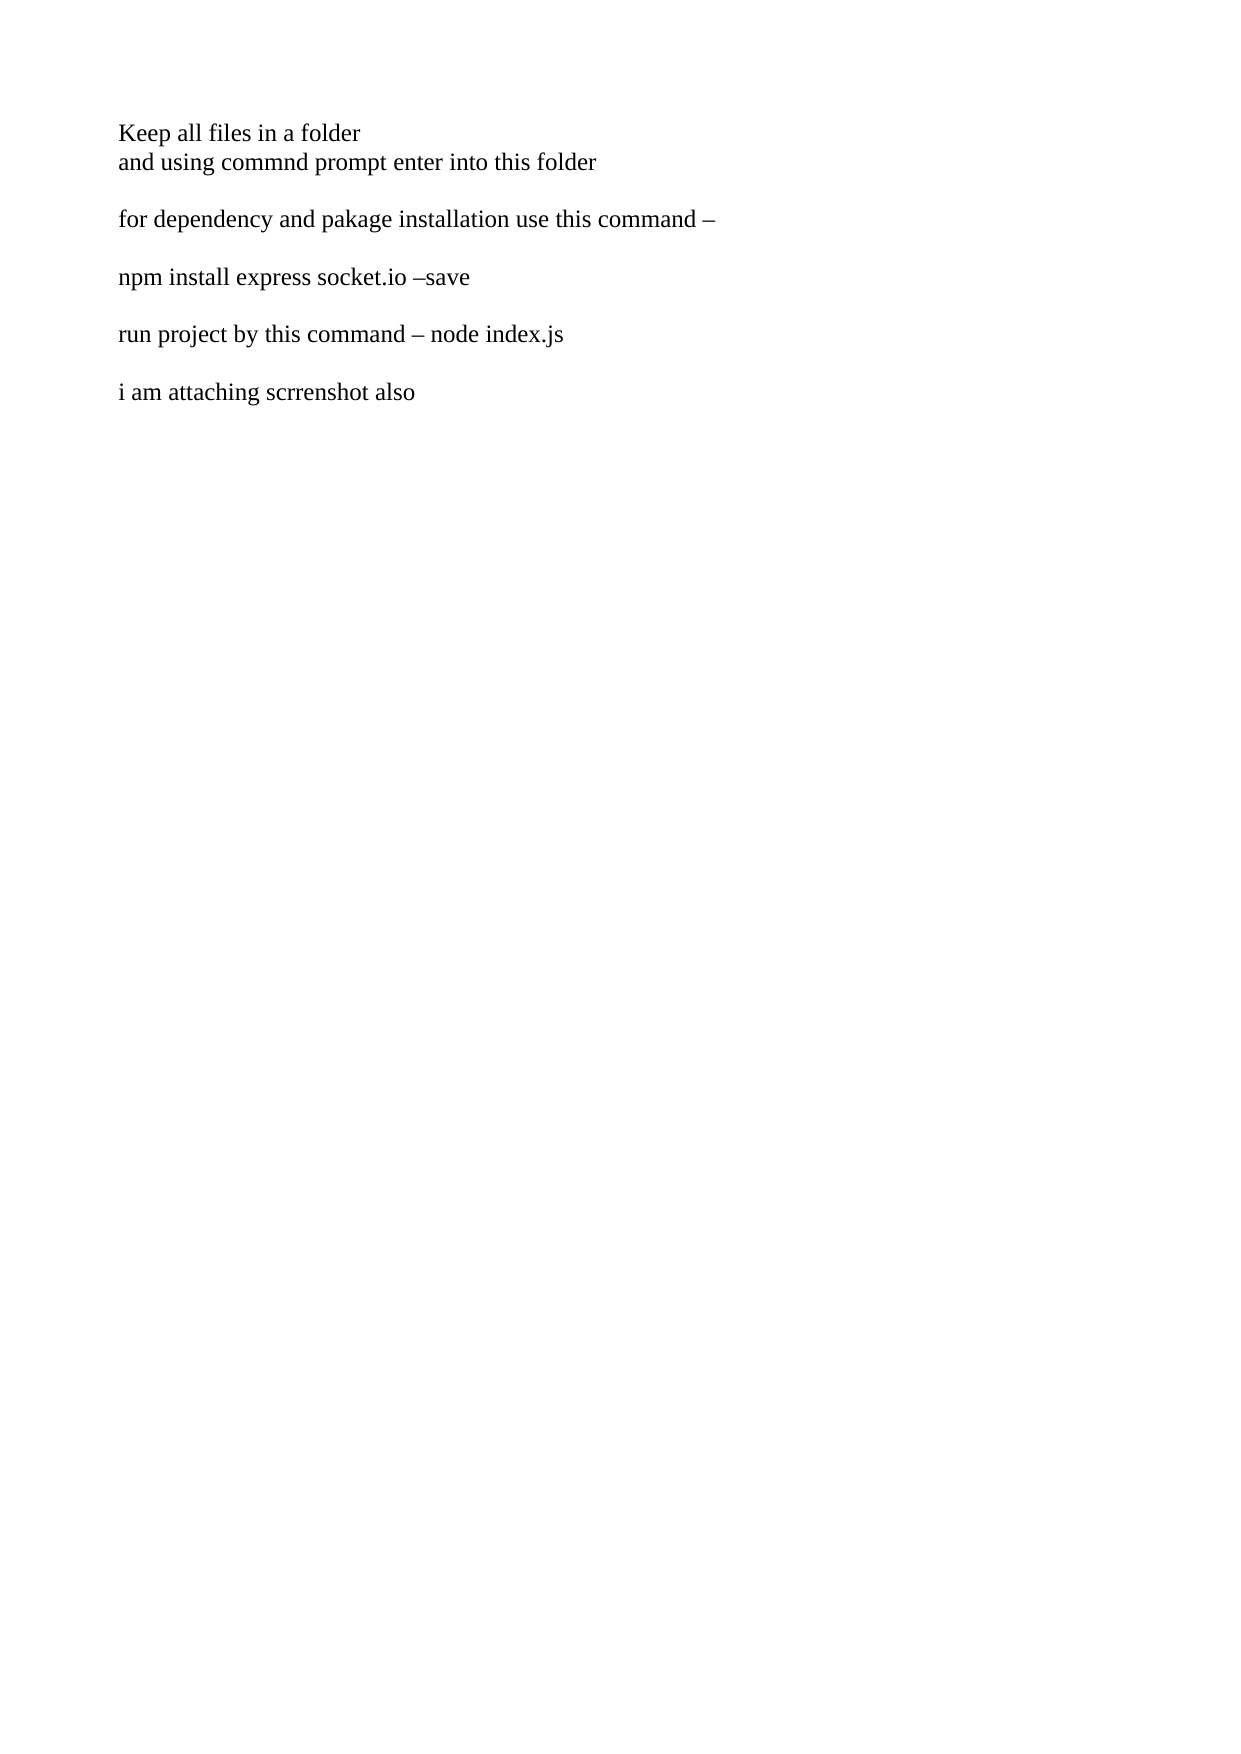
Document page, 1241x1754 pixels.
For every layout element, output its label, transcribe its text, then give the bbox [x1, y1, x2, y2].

text npm install express socket.io –save [118, 262, 1122, 291]
text for dependency and pakage installation use this command – [118, 204, 1122, 233]
text and using commnd prompt enter into this folder [118, 147, 1122, 176]
text run project by this command – node index.js [118, 319, 1122, 348]
text i am attaching scrrenshot also [118, 377, 1122, 406]
text Keep all files in a folder [118, 118, 1122, 147]
